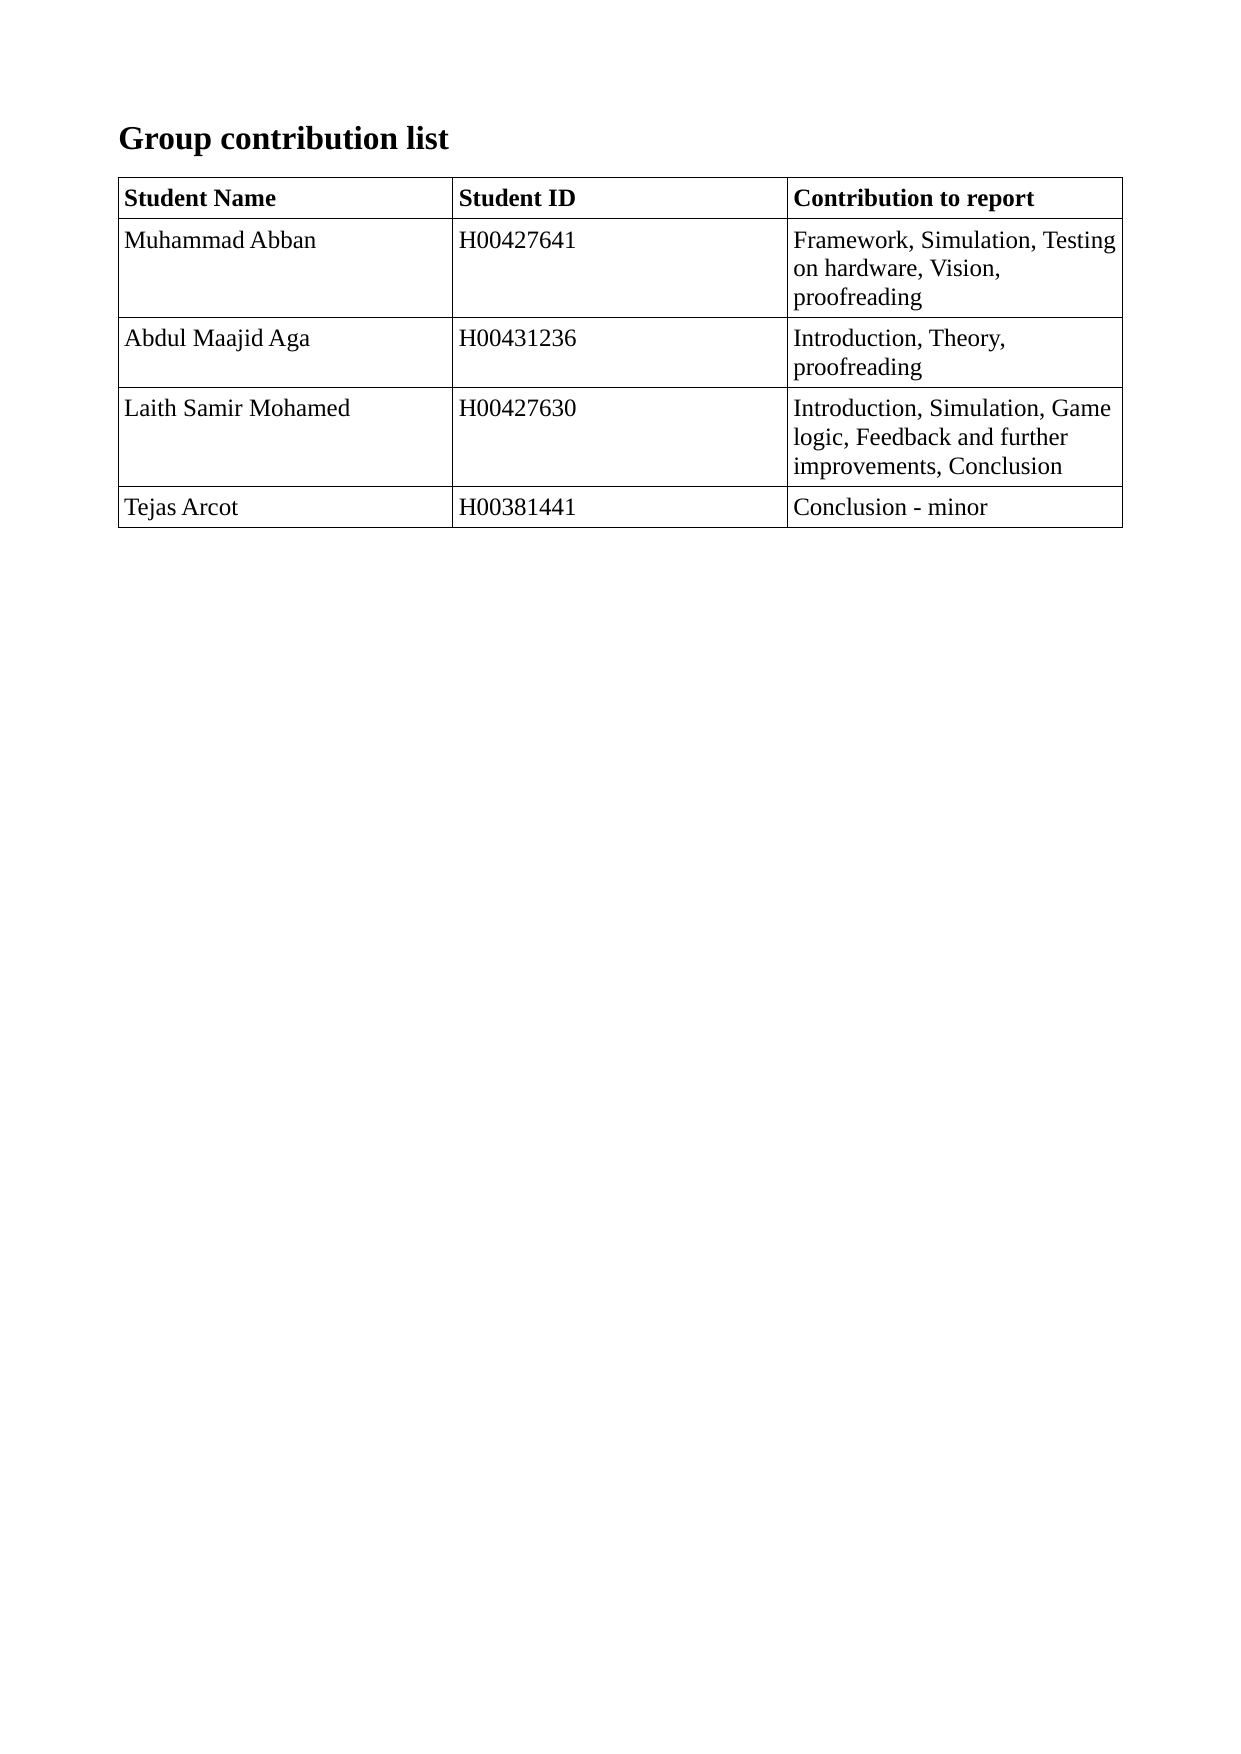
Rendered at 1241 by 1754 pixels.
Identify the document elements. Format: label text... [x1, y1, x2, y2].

table_cell Laith Samir Mohamed [119, 388, 452, 486]
text Group contribution list [118, 118, 1122, 156]
table_cell Framework, Simulation, Testing on hardware, Vision, proofreading [788, 219, 1122, 317]
table_cell Introduction, Theory, proofreading [788, 318, 1122, 387]
table_cell H00381441 [453, 487, 787, 527]
table_cell Introduction, Simulation, Game logic, Feedback and further improvements, Conclusion [788, 388, 1122, 486]
table_cell Conclusion - minor [788, 487, 1122, 527]
table_header Student ID [453, 178, 787, 218]
table_cell Abdul Maajid Aga [119, 318, 452, 387]
table_header Contribution to report [788, 178, 1122, 218]
table_cell H00431236 [453, 318, 787, 387]
table_cell H00427630 [453, 388, 787, 486]
table_cell Muhammad Abban [119, 219, 452, 317]
table_cell Tejas Arcot [119, 487, 452, 527]
table_cell H00427641 [453, 219, 787, 317]
table_header Student Name [119, 178, 452, 218]
